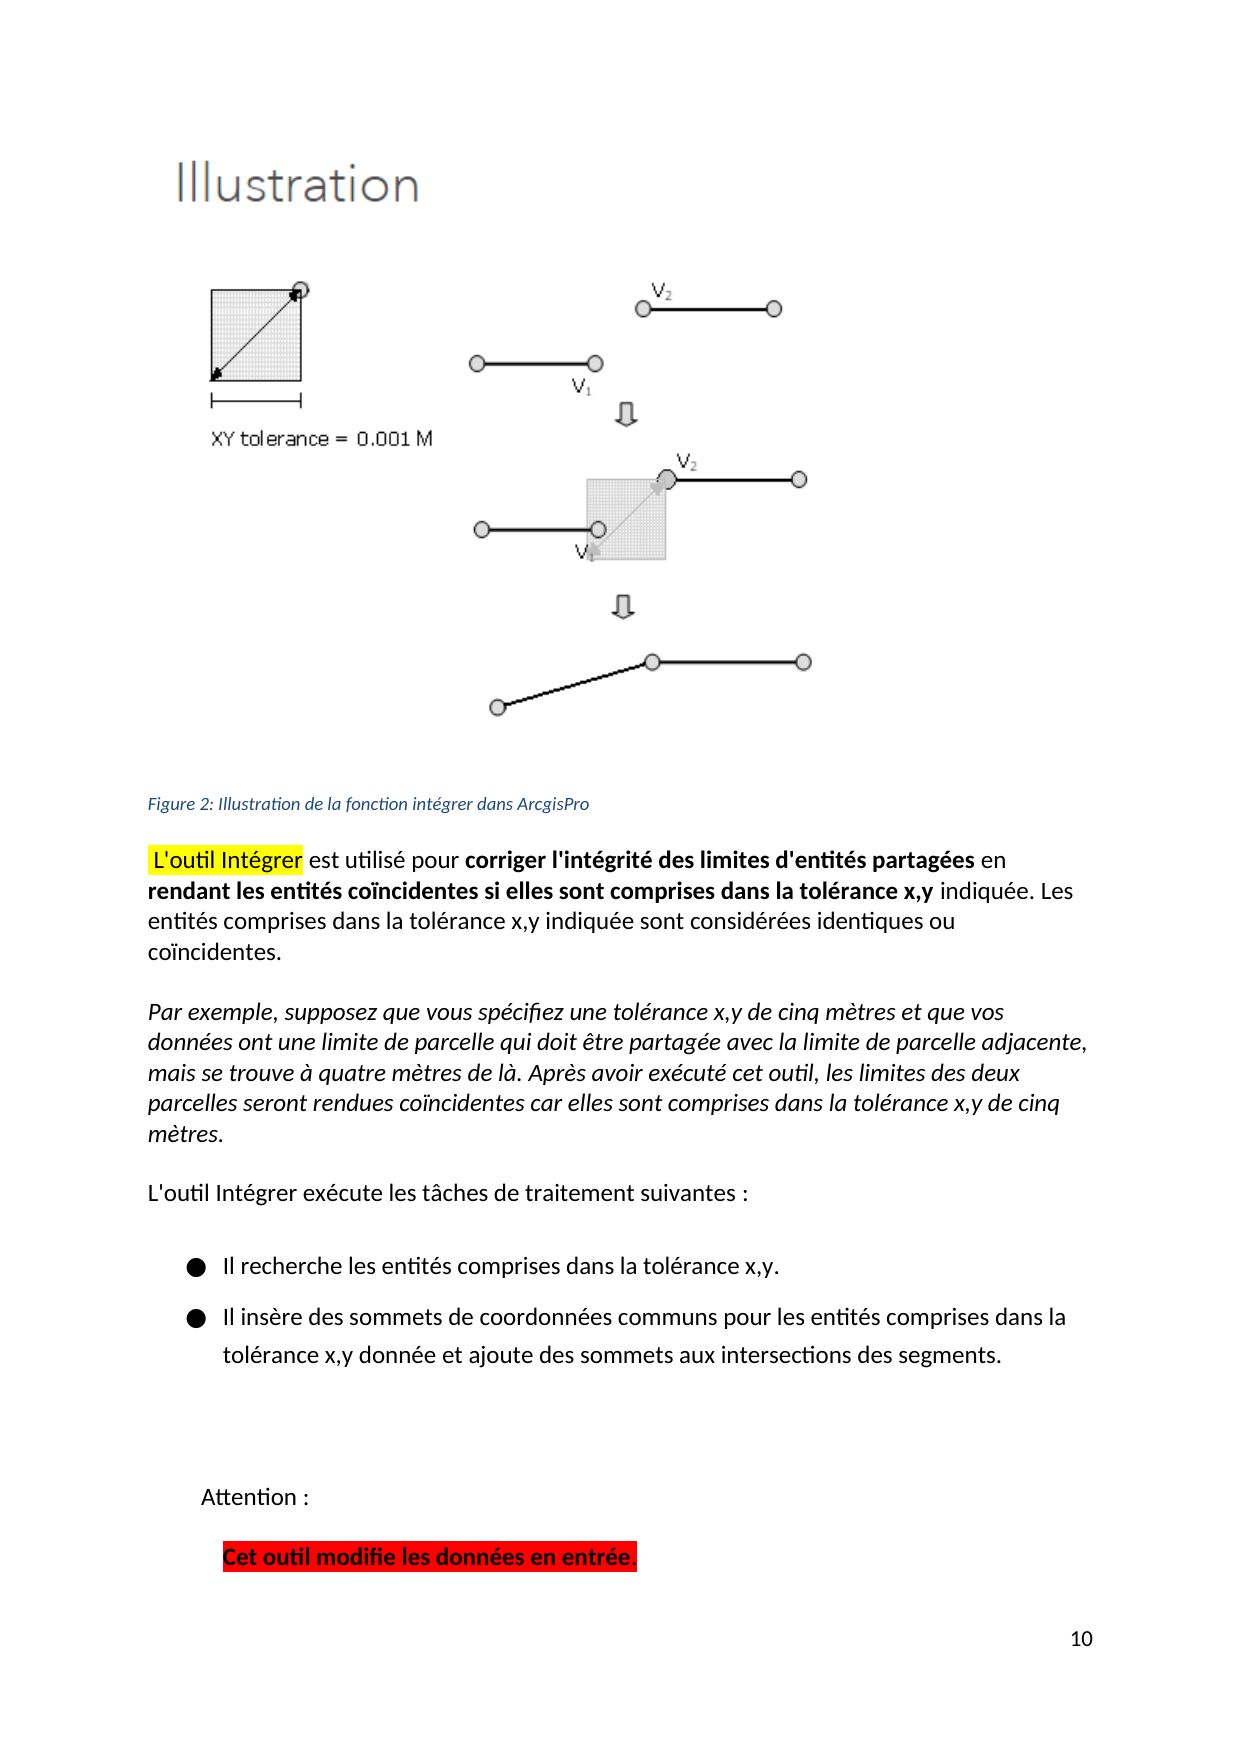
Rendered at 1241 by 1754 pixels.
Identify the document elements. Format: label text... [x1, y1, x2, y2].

text Par exemple, supposez que vous spécifiez une tolérance x,y de cinq mètres et que vos données ont une limite de parcelle qui doit être partagée avec la limite de parcelle adjacente, mais se trouve à quatre mètres de là. Après avoir exécuté cet outil, les limites des deux parcelles seront rendues coïncidentes car elles sont comprises dans la tolérance x,y de cinq mètres. [148, 996, 1093, 1148]
text L'outil Intégrer est utilisé pour corriger l'intégrité des limites d'entités partagées en rendant les entités coïncidentes si elles sont comprises dans la tolérance x,y indiquée. Les entités comprises dans la tolérance x,y indiquée sont considérées identiques ou coïncidentes. [148, 844, 1093, 967]
text Figure 2: Illustration de la fonction intégrer dans ArcgisPro [148, 792, 1093, 815]
list Il insère des sommets de coordonnées communs pour les entités comprises dans la tolérance x,y donnée et ajoute des sommets aux intersections des segments. [185, 1288, 1093, 1370]
text Cet outil modifie les données en entrée. [223, 1541, 1093, 1572]
text L'outil Intégrer exécute les tâches de traitement suivantes : [148, 1177, 1093, 1208]
list Il recherche les entités comprises dans la tolérance x,y. [185, 1237, 1093, 1288]
table_header [146, 1399, 206, 1453]
picture [147, 147, 884, 764]
text Attention : [148, 1453, 1093, 1512]
